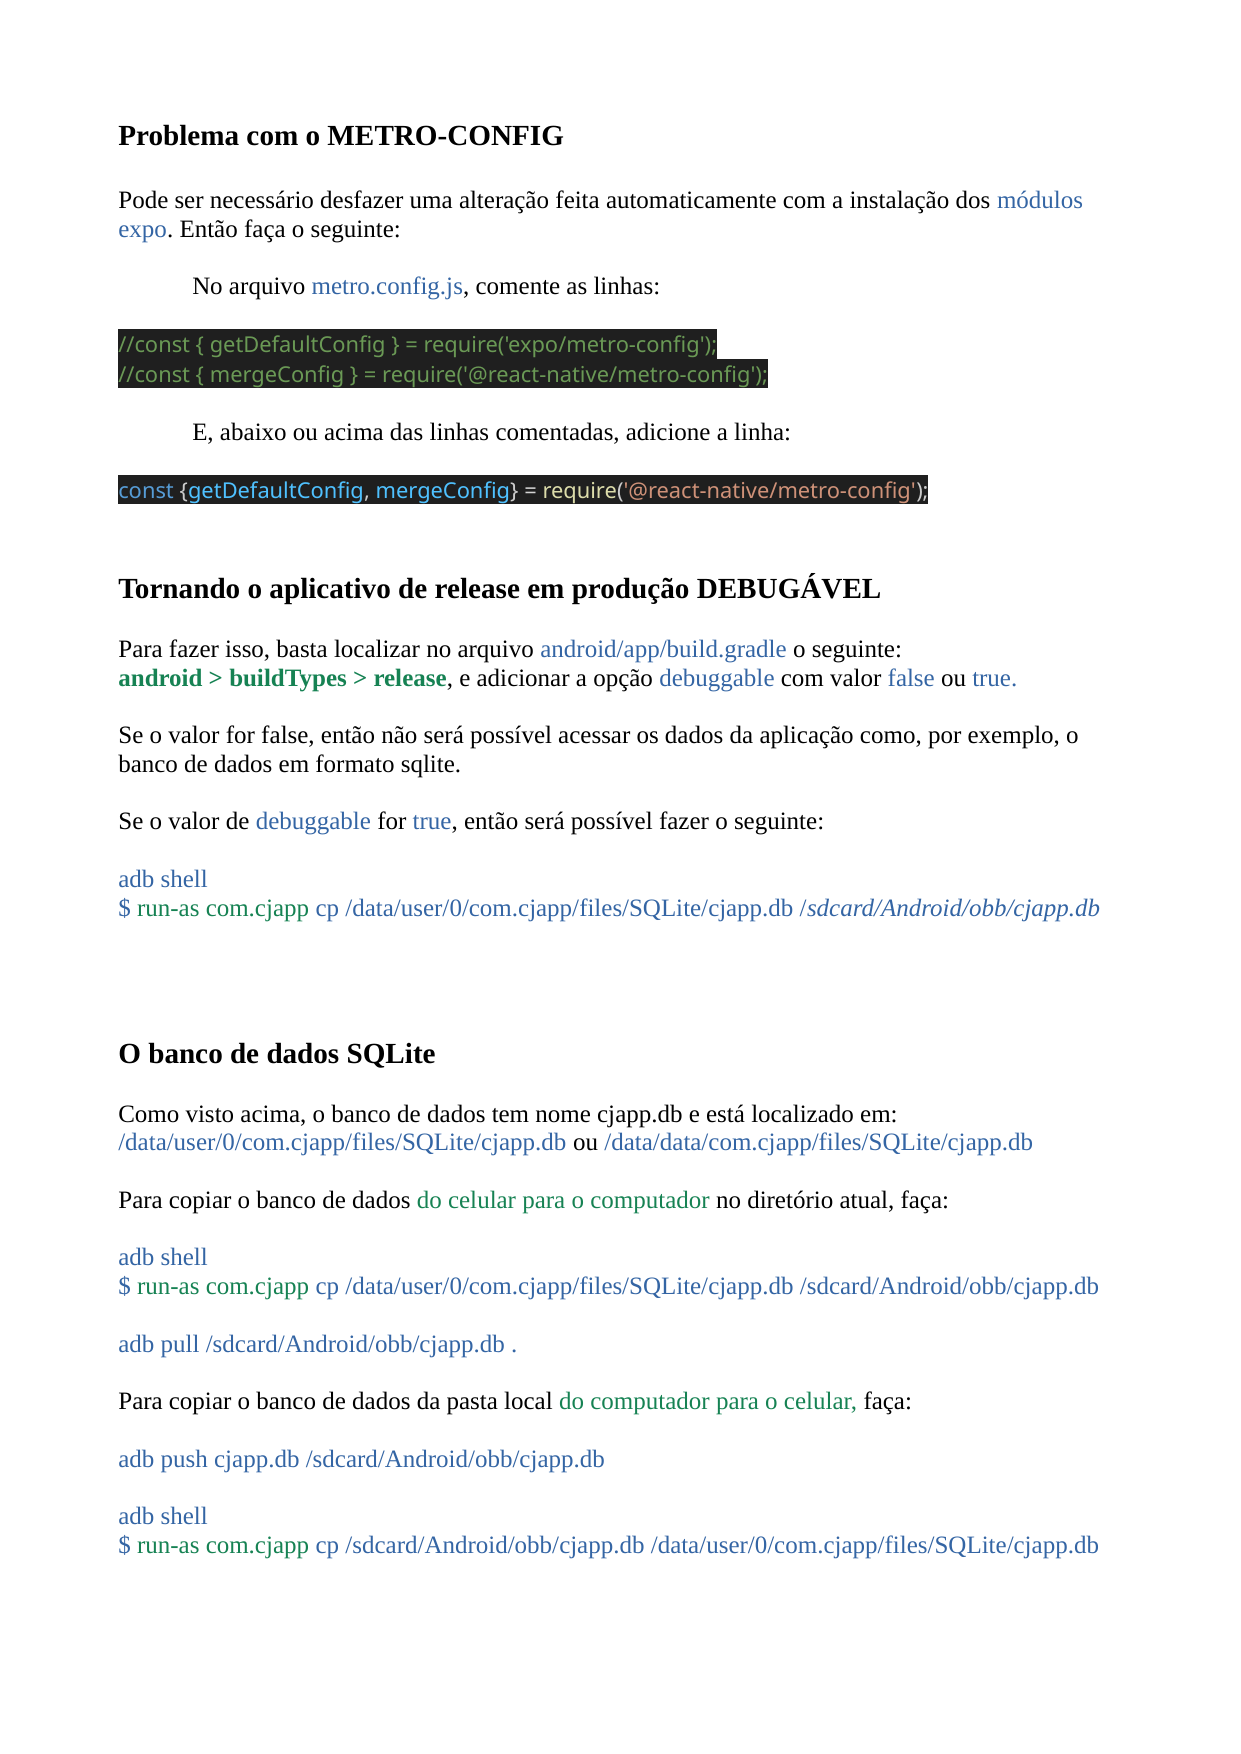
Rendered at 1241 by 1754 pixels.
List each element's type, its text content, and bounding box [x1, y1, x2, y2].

text E, abaixo ou acima das linhas comentadas, adicione a linha: [118, 417, 1122, 446]
text Para fazer isso, basta localizar no arquivo android/app/build.gradle o seguinte: [118, 634, 1122, 663]
text Para copiar o banco de dados da pasta local do computador para o celular, faça: [118, 1386, 1122, 1415]
text adb push cjapp.db /sdcard/Android/obb/cjapp.db [118, 1444, 1122, 1472]
text //const { getDefaultConfig } = require('expo/metro-config'); [118, 329, 1122, 359]
text Pode ser necessário desfazer uma alteração feita automaticamente com a instalação dos módulos expo. Então faça o seguinte: [118, 185, 1122, 243]
text $ run-as com.cjapp cp /data/user/0/com.cjapp/files/SQLite/cjapp.db /sdcard/Android/obb/cjapp.db [118, 1271, 1122, 1300]
text Se o valor for false, então não será possível acessar os dados da aplicação como, por exemplo, o banco de dados em formato sqlite. [118, 720, 1122, 778]
text $ run-as com.cjapp cp /data/user/0/com.cjapp/files/SQLite/cjapp.db /sdcard/Android/obb/cjapp.db [118, 893, 1122, 921]
text adb shell [118, 864, 1122, 893]
text adb pull /sdcard/Android/obb/cjapp.db . [118, 1329, 1122, 1357]
text No arquivo metro.config.js, comente as linhas: [118, 271, 1122, 300]
text Se o valor de debuggable for true, então será possível fazer o seguinte: [118, 806, 1122, 835]
text Problema com o METRO-CONFIG [118, 118, 1122, 152]
text Para copiar o banco de dados do celular para o computador no diretório atual, faça: [118, 1185, 1122, 1214]
text const {getDefaultConfig, mergeConfig} = require('@react-native/metro-config'); [118, 475, 1122, 504]
text Como visto acima, o banco de dados tem nome cjapp.db e está localizado em: /data/user/0/com.cjapp/files/SQLite/cjapp.db ou /data/data/com.cjapp/files/SQLite/cjapp.db [118, 1099, 1122, 1156]
text adb shell [118, 1501, 1122, 1530]
text adb shell [118, 1242, 1122, 1271]
text O banco de dados SQLite [118, 1036, 1122, 1070]
text //const { mergeConfig } = require('@react-native/metro-config'); [118, 359, 1122, 388]
text $ run-as com.cjapp cp /sdcard/Android/obb/cjapp.db /data/user/0/com.cjapp/files/SQLite/cjapp.db [118, 1530, 1122, 1559]
text android > buildTypes > release, e adicionar a opção debuggable com valor false ou true. [118, 663, 1122, 691]
text Tornando o aplicativo de release em produção DEBUGÁVEL [118, 572, 1122, 605]
